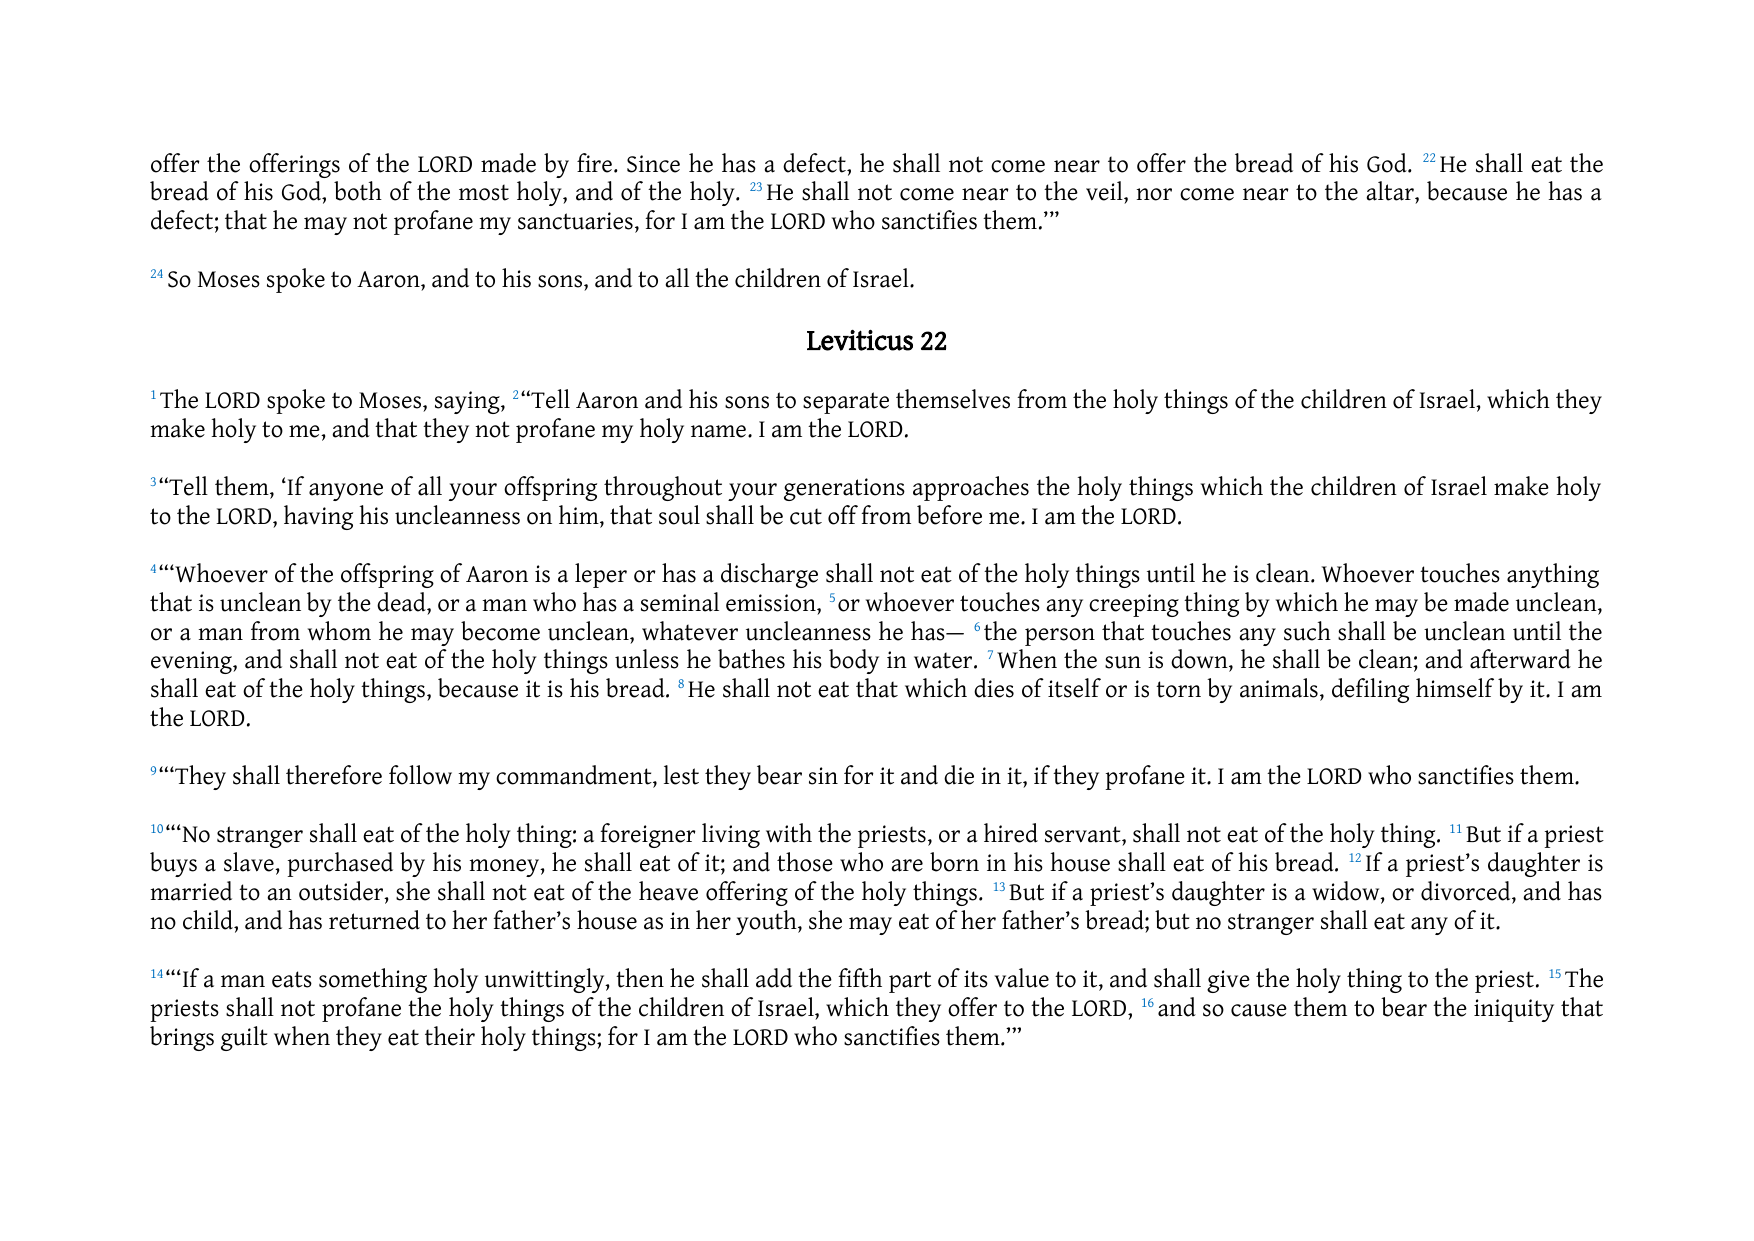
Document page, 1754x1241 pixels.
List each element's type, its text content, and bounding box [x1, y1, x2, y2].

text 1 The LORD spoke to Moses, saying, 2 “Tell Aaron and his sons to separate themselves from the holy things of the children of Israel, which they make holy to me, and that they not profane my holy name. I am the LORD. [150, 387, 1604, 444]
text 3 “Tell them, ‘If anyone of all your offspring throughout your generations approaches the holy things which the children of Israel make holy to the LORD, having his uncleanness on him, that soul shall be cut off from before me. I am the LORD. [150, 473, 1604, 531]
text 9 “‘They shall therefore follow my commandment, lest they bear sin for it and die in it, if they profane it. I am the LORD who sanctifies them. [150, 763, 1604, 792]
text 24 So Moses spoke to Aaron, and to his sons, and to all the children of Israel. [150, 266, 1604, 294]
text offer the offerings of the LORD made by fire. Since he has a defect, he shall not come near to offer the bread of his God. 22 He shall eat the bread of his God, both of the most holy, and of the holy. 23 He shall not come near to the veil, nor come near to the altar, because he has a defect; that he may not profane my sanctuaries, for I am the LORD who sanctifies them.’” [150, 150, 1604, 237]
text Leviticus 22 [150, 324, 1604, 357]
text 4 “‘Whoever of the offspring of Aaron is a leper or has a discharge shall not eat of the holy things until he is clean. Whoever touches anything that is unclean by the dead, or a man who has a seminal emission, 5 or whoever touches any creeping thing by which he may be made unclean, or a man from whom he may become unclean, whatever uncleanness he has— 6 the person that touches any such shall be unclean until the evening, and shall not eat of the holy things unless he bathes his body in water. 7 When the sun is down, he shall be clean; and afterward he shall eat of the holy things, because it is his bread. 8 He shall not eat that which dies of itself or is torn by animals, defiling himself by it. I am the LORD. [150, 560, 1604, 733]
text 14 “‘If a man eats something holy unwittingly, then he shall add the fifth part of its value to it, and shall give the holy thing to the priest. 15 The priests shall not profane the holy things of the children of Israel, which they offer to the LORD, 16 and so cause them to bear the iniquity that brings guilt when they eat their holy things; for I am the LORD who sanctifies them.’” [150, 965, 1604, 1052]
text 10 “‘No stranger shall eat of the holy thing: a foreigner living with the priests, or a hired servant, shall not eat of the holy thing. 11 But if a priest buys a slave, purchased by his money, he shall eat of it; and those who are born in his house shall eat of his bread. 12 If a priest’s daughter is married to an outsider, she shall not eat of the heave offering of the holy things. 13 But if a priest’s daughter is a widow, or divorced, and has no child, and has returned to her father’s house as in her youth, she may eat of her father’s bread; but no stranger shall eat any of it. [150, 821, 1604, 936]
